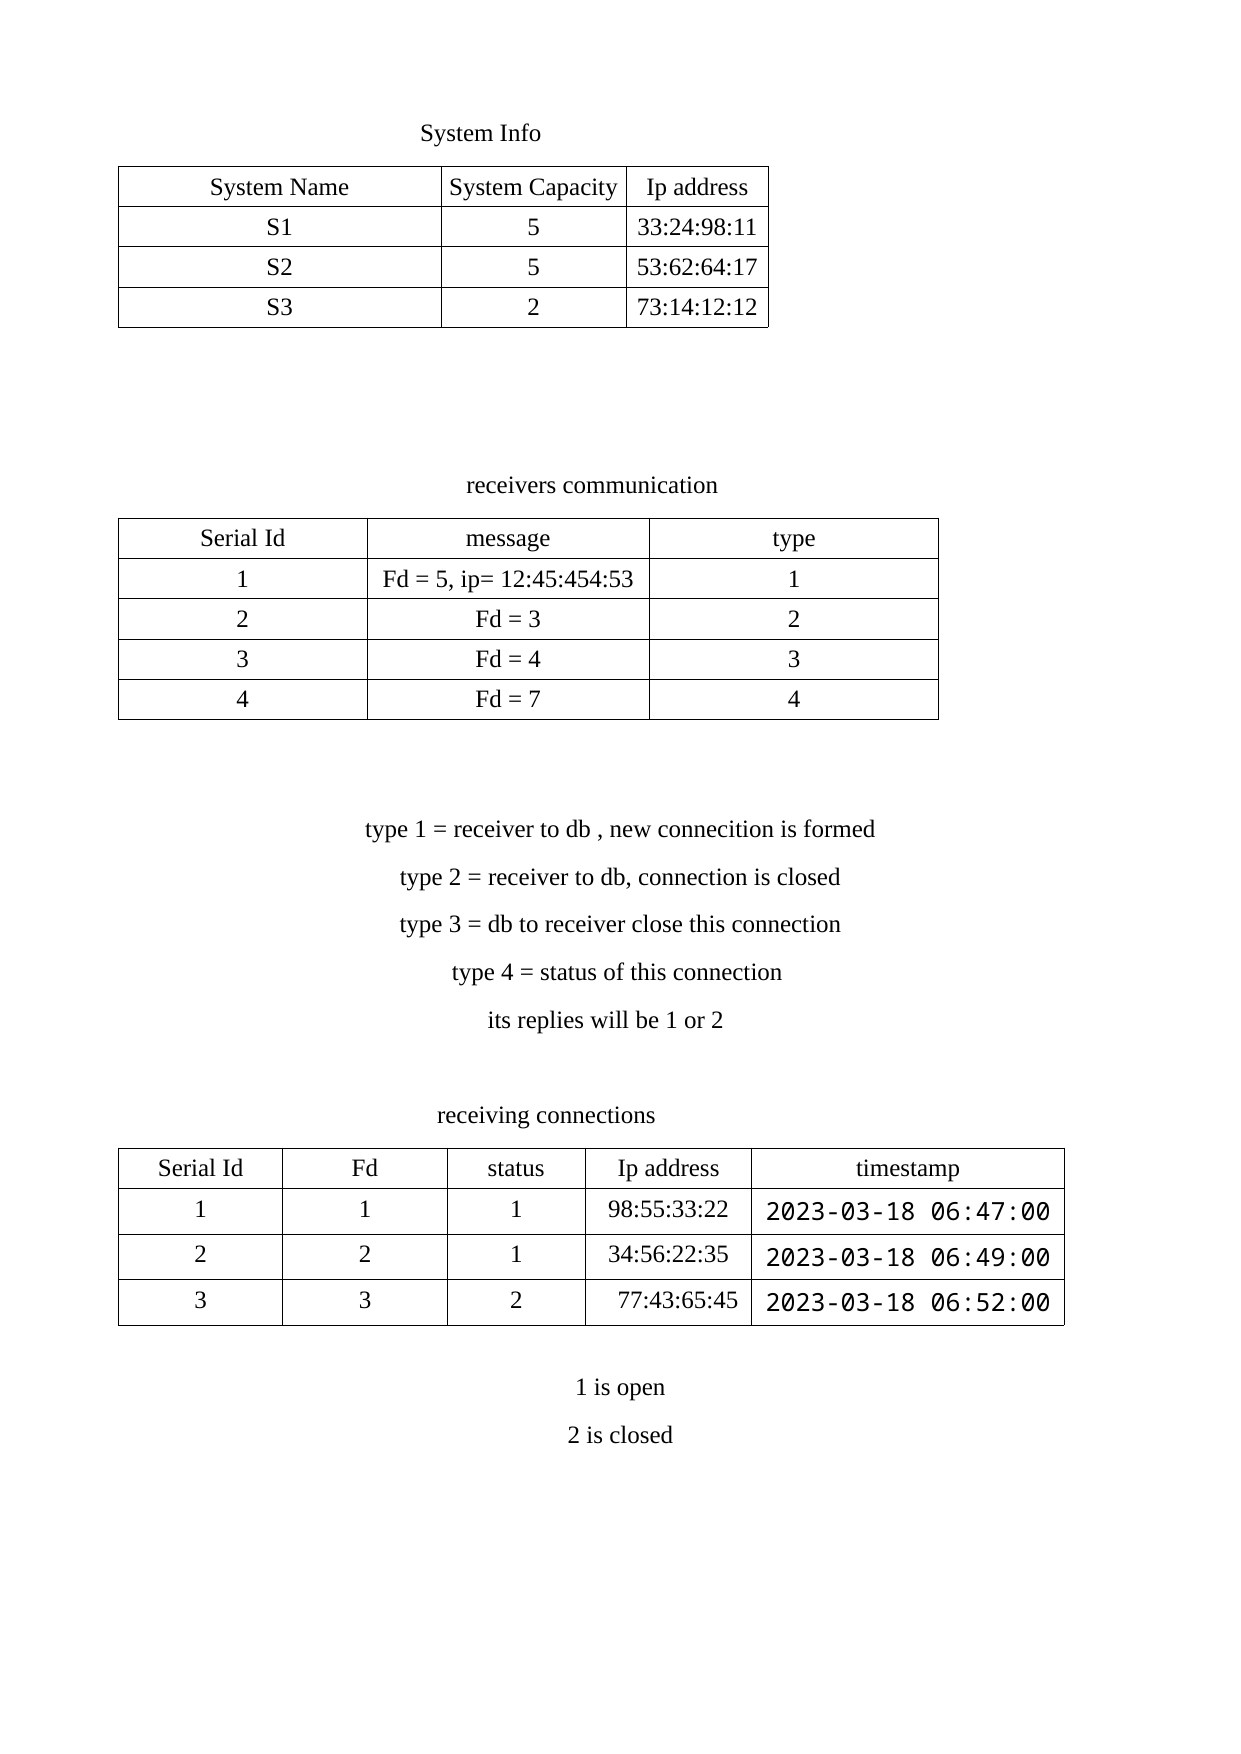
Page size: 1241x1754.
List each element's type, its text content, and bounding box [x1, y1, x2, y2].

table_cell S1 [119, 207, 441, 246]
table_cell 1 [448, 1189, 585, 1233]
table_header System Capacity [442, 167, 626, 206]
table_cell 3 [119, 640, 367, 679]
text type 1 = receiver to db , new connecition is formed [118, 814, 1122, 843]
table_header Serial Id [119, 519, 367, 558]
table_header type [650, 519, 938, 558]
text System Info [118, 118, 1122, 147]
table_cell 77:43:65:45 [586, 1280, 751, 1325]
table_cell Fd = 4 [368, 640, 649, 679]
text its replies will be 1 or 2 [118, 1005, 1122, 1033]
text 1 is open [118, 1372, 1122, 1401]
table_cell 98:55:33:22 [586, 1189, 751, 1233]
text 2 is closed [118, 1420, 1122, 1449]
table_cell S3 [119, 288, 441, 327]
table_cell 2 [119, 599, 367, 638]
table_cell 2 [119, 1235, 282, 1279]
table_header timestamp [752, 1149, 1064, 1188]
table_cell 3 [650, 640, 938, 679]
table_cell 3 [119, 1280, 282, 1325]
table_cell 1 [650, 559, 938, 598]
table_cell 73:14:12:12 [627, 288, 768, 327]
table_cell 2 [448, 1280, 585, 1325]
table_cell 3 [283, 1280, 447, 1325]
table_cell 1 [119, 559, 367, 598]
table_header message [368, 519, 649, 558]
table_cell 2 [442, 288, 626, 327]
table_cell Fd = 5, ip= 12:45:454:53 [368, 559, 649, 598]
text receivers communication [118, 470, 1122, 499]
table_cell 2 [283, 1235, 447, 1279]
table_cell 53:62:64:17 [627, 247, 768, 287]
table_cell 5 [442, 207, 626, 246]
table_header Ip address [586, 1149, 751, 1188]
table_header Serial Id [119, 1149, 282, 1188]
text receiving connections [118, 1100, 1122, 1129]
table_header Ip address [627, 167, 768, 206]
table_cell 1 [119, 1189, 282, 1233]
table_cell Fd = 3 [368, 599, 649, 638]
table_cell 4 [650, 680, 938, 719]
table_header status [448, 1149, 585, 1188]
table_cell 4 [119, 680, 367, 719]
table_cell S2 [119, 247, 441, 287]
table_cell 2023-03-18 06:49:00 [752, 1235, 1064, 1279]
table_cell 33:24:98:11 [627, 207, 768, 246]
table_cell 2 [650, 599, 938, 638]
table_header Fd [283, 1149, 447, 1188]
text type 2 = receiver to db, connection is closed [118, 862, 1122, 891]
text type 3 = db to receiver close this connection [118, 909, 1122, 938]
table_cell 2023-03-18 06:52:00 [752, 1280, 1064, 1325]
table_cell Fd = 7 [368, 680, 649, 719]
table_cell 1 [283, 1189, 447, 1233]
table_header System Name [119, 167, 441, 206]
table_cell 1 [448, 1235, 585, 1279]
table_cell 5 [442, 247, 626, 287]
text type 4 = status of this connection [118, 957, 1122, 986]
table_cell 2023-03-18 06:47:00 [752, 1189, 1064, 1233]
table_cell 34:56:22:35 [586, 1235, 751, 1279]
